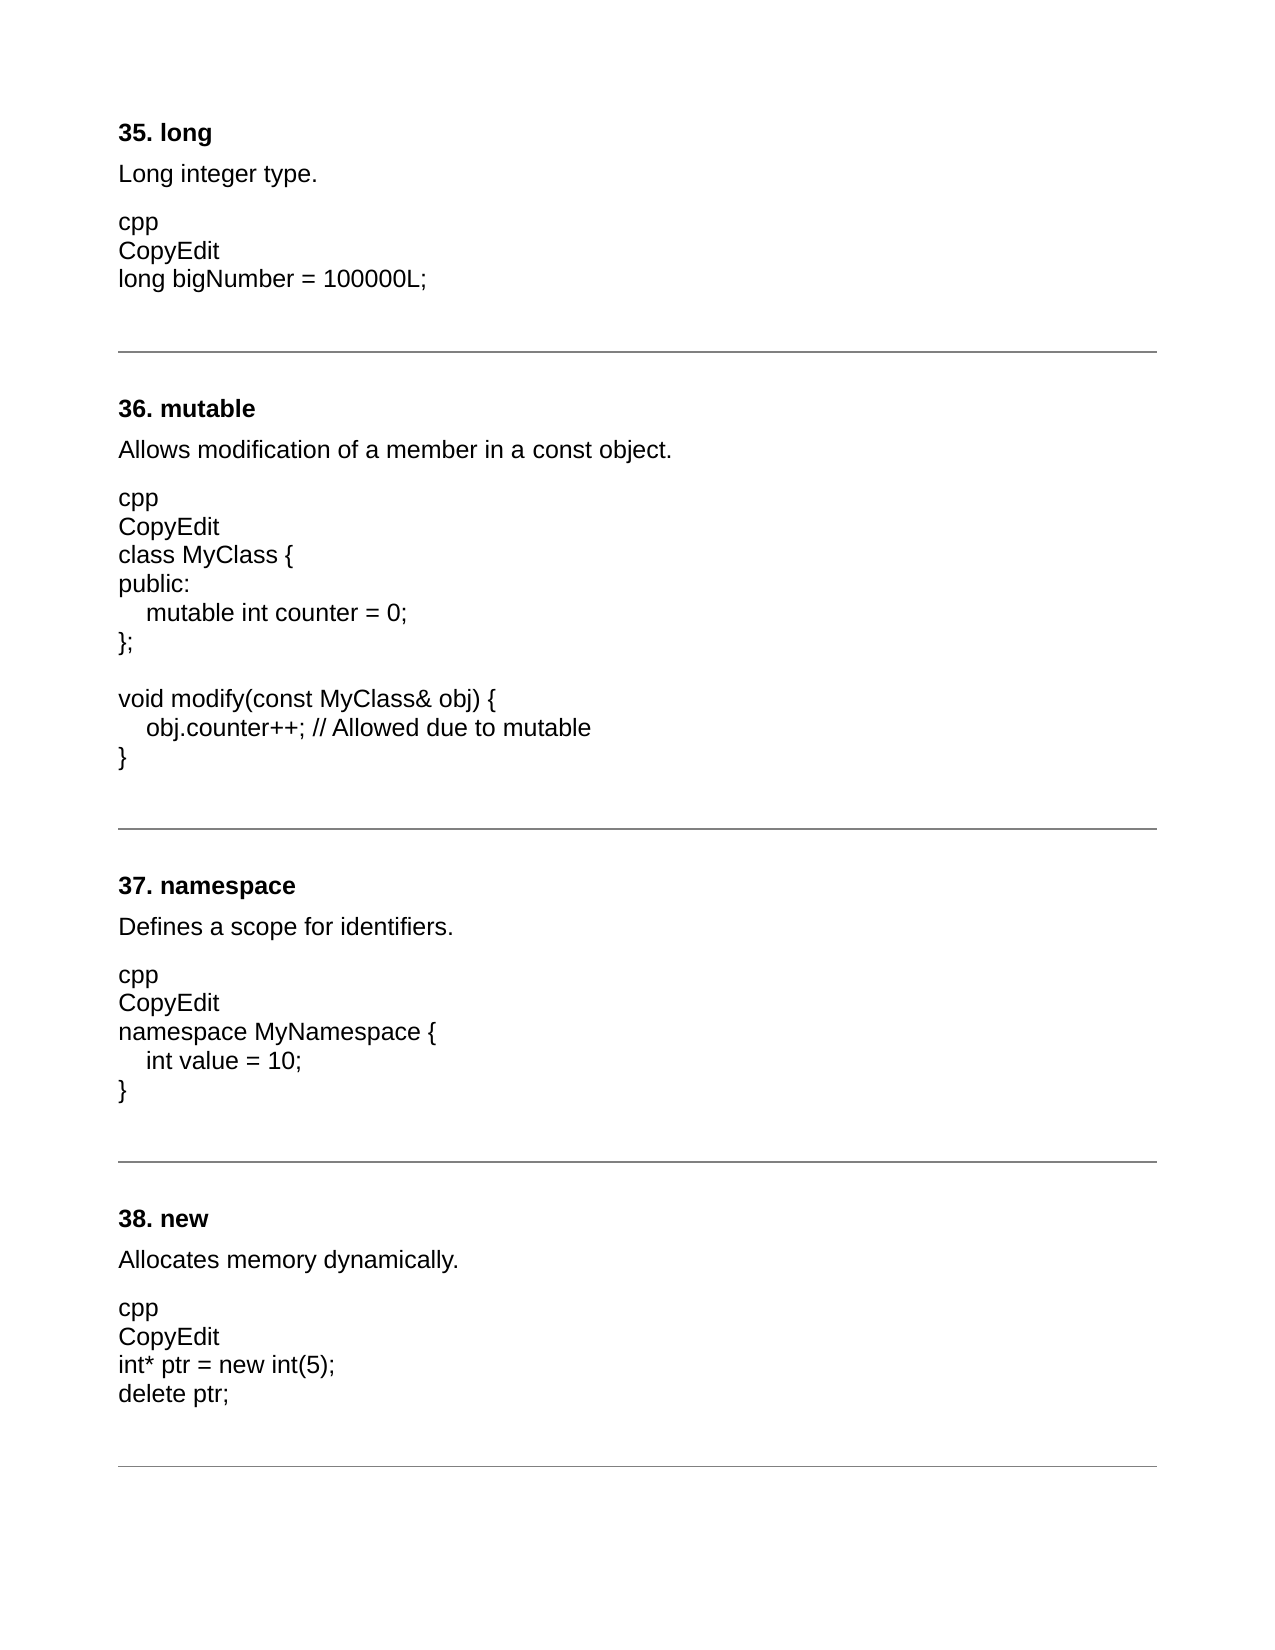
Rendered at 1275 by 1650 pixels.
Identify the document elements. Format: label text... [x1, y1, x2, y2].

subtitle 35. long [118, 118, 1157, 147]
text Defines a scope for identifiers. [118, 912, 1157, 941]
text } [118, 1075, 1157, 1103]
text cpp [118, 960, 1157, 988]
text Allows modification of a member in a const object. [118, 435, 1157, 464]
text CopyEdit [118, 511, 1157, 540]
subtitle 38. new [118, 1204, 1157, 1233]
text Long integer type. [118, 159, 1157, 188]
subtitle 37. namespace [118, 871, 1157, 899]
subtitle 36. mutable [118, 394, 1157, 423]
text cpp [118, 207, 1157, 236]
text Allocates memory dynamically. [118, 1245, 1157, 1274]
text CopyEdit [118, 1322, 1157, 1350]
text CopyEdit [118, 236, 1157, 264]
text int* ptr = new int(5); [118, 1350, 1157, 1379]
text delete ptr; [118, 1379, 1157, 1408]
text namespace MyNamespace { [118, 1017, 1157, 1046]
text } [118, 741, 1157, 770]
text int value = 10; [118, 1046, 1157, 1075]
text void modify(const MyClass& obj) { [118, 684, 1157, 713]
text obj.counter++; // Allowed due to mutable [118, 713, 1157, 741]
text cpp [118, 483, 1157, 511]
text }; [118, 626, 1157, 655]
text mutable int counter = 0; [118, 598, 1157, 626]
text cpp [118, 1293, 1157, 1322]
text class MyClass { [118, 540, 1157, 569]
text public: [118, 569, 1157, 598]
text long bigNumber = 100000L; [118, 264, 1157, 293]
text CopyEdit [118, 988, 1157, 1017]
